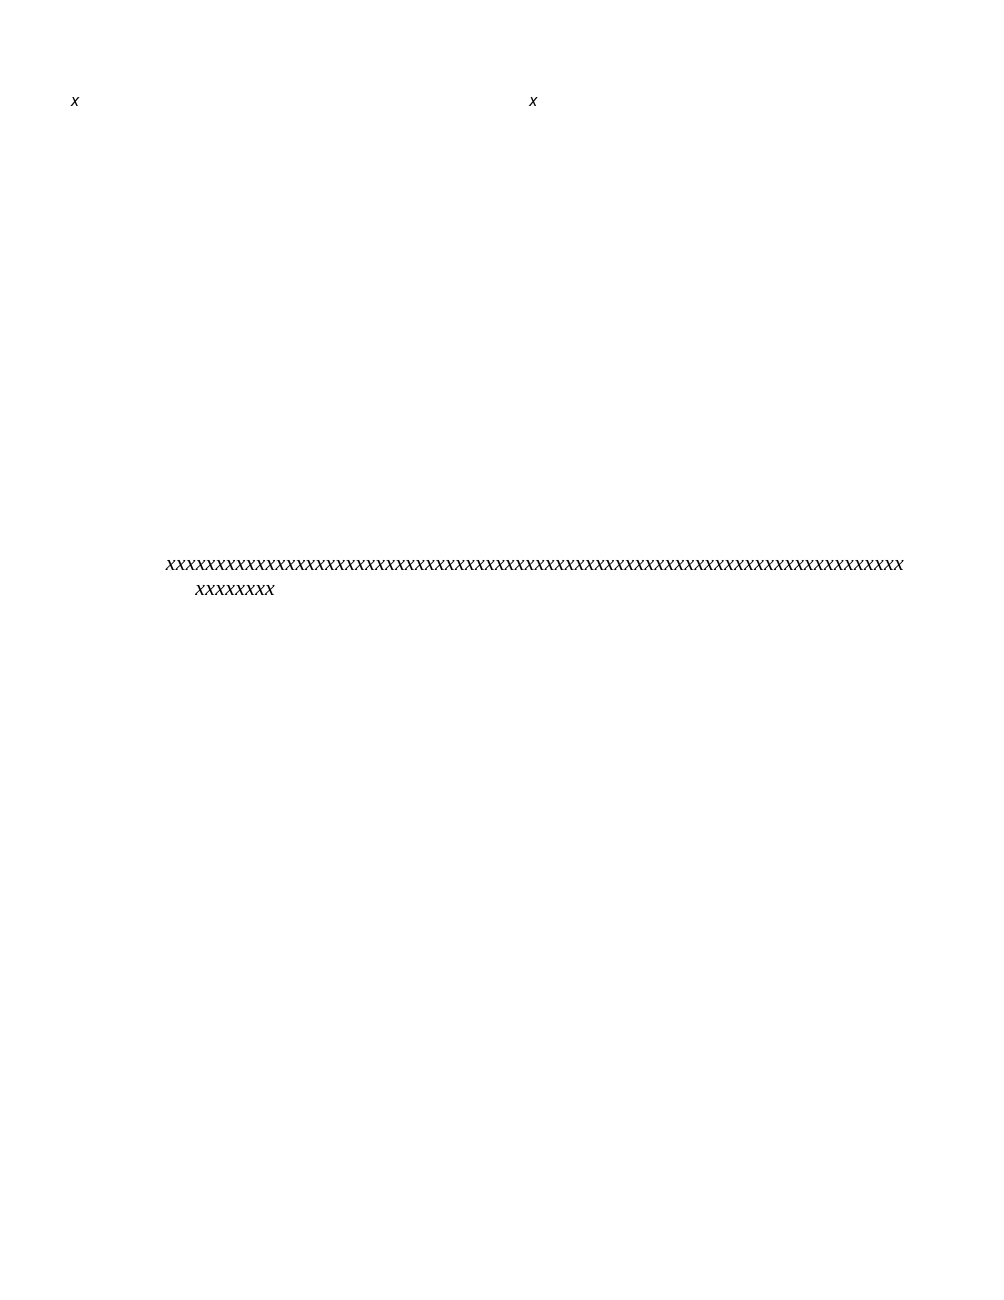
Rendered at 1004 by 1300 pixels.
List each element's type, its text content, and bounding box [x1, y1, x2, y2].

text xxxxxxxxxxxxxxxxxxxxxxxxxxxxxxxxxxxxxxxxxxxxxxxxxxxxxxxxxxxxxxxxxxxxxxxxxxxxxxxxxx [166, 551, 910, 600]
